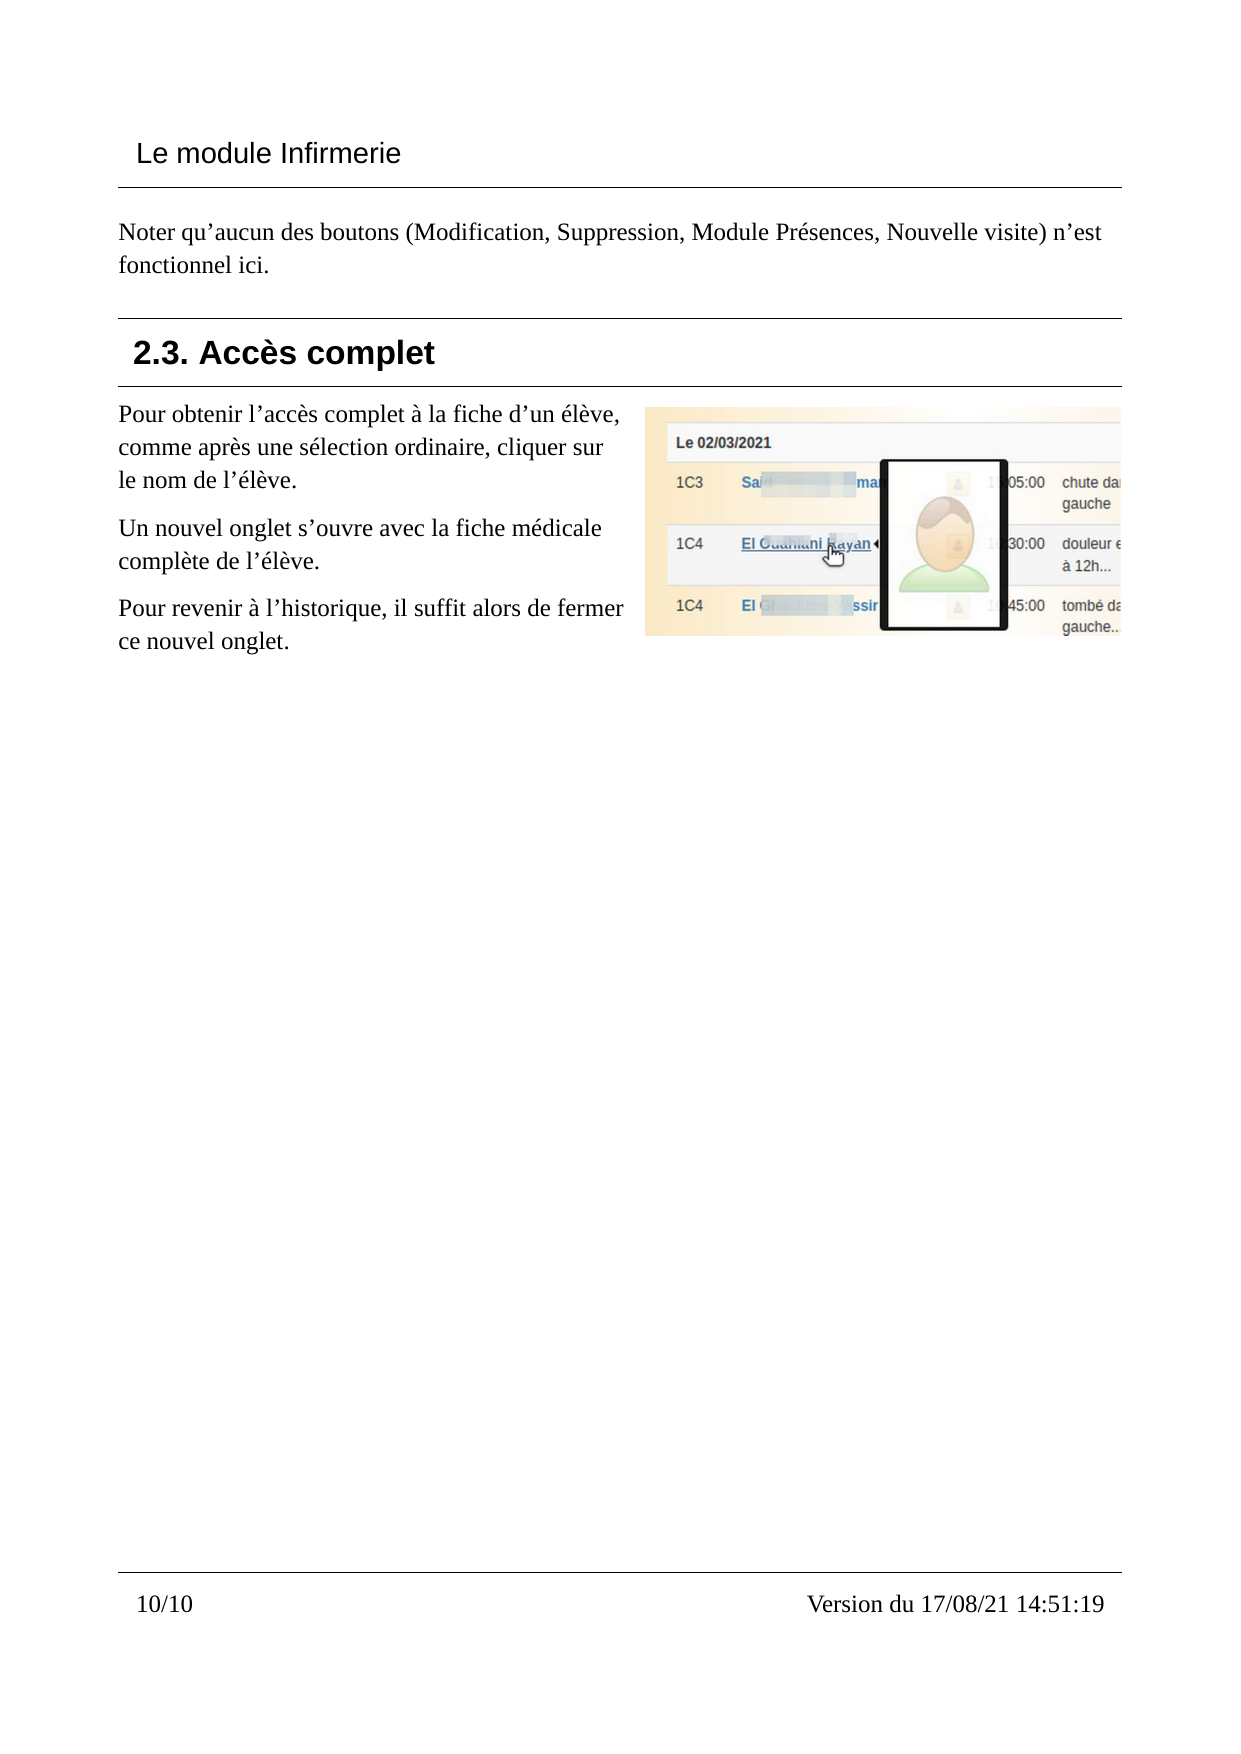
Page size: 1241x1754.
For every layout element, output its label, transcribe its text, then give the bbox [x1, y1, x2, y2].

text Noter qu’aucun des boutons (Modification, Suppression, Module Présences, Nouvelle visite) n’est fonctionnel ici. [118, 217, 1122, 278]
subtitle Accès complet [118, 319, 1122, 386]
text Pour revenir à l’historique, il suffit alors de fermer ce nouvel onglet. [118, 593, 1122, 655]
text Un nouvel onglet s’ouvre avec la fiche médicale complète de l’élève. [118, 513, 645, 574]
picture [645, 407, 1121, 636]
text Pour obtenir l’accès complet à la fiche d’un élève, comme après une sélection ordinaire, cliquer sur le nom de l’élève. [118, 399, 1122, 494]
